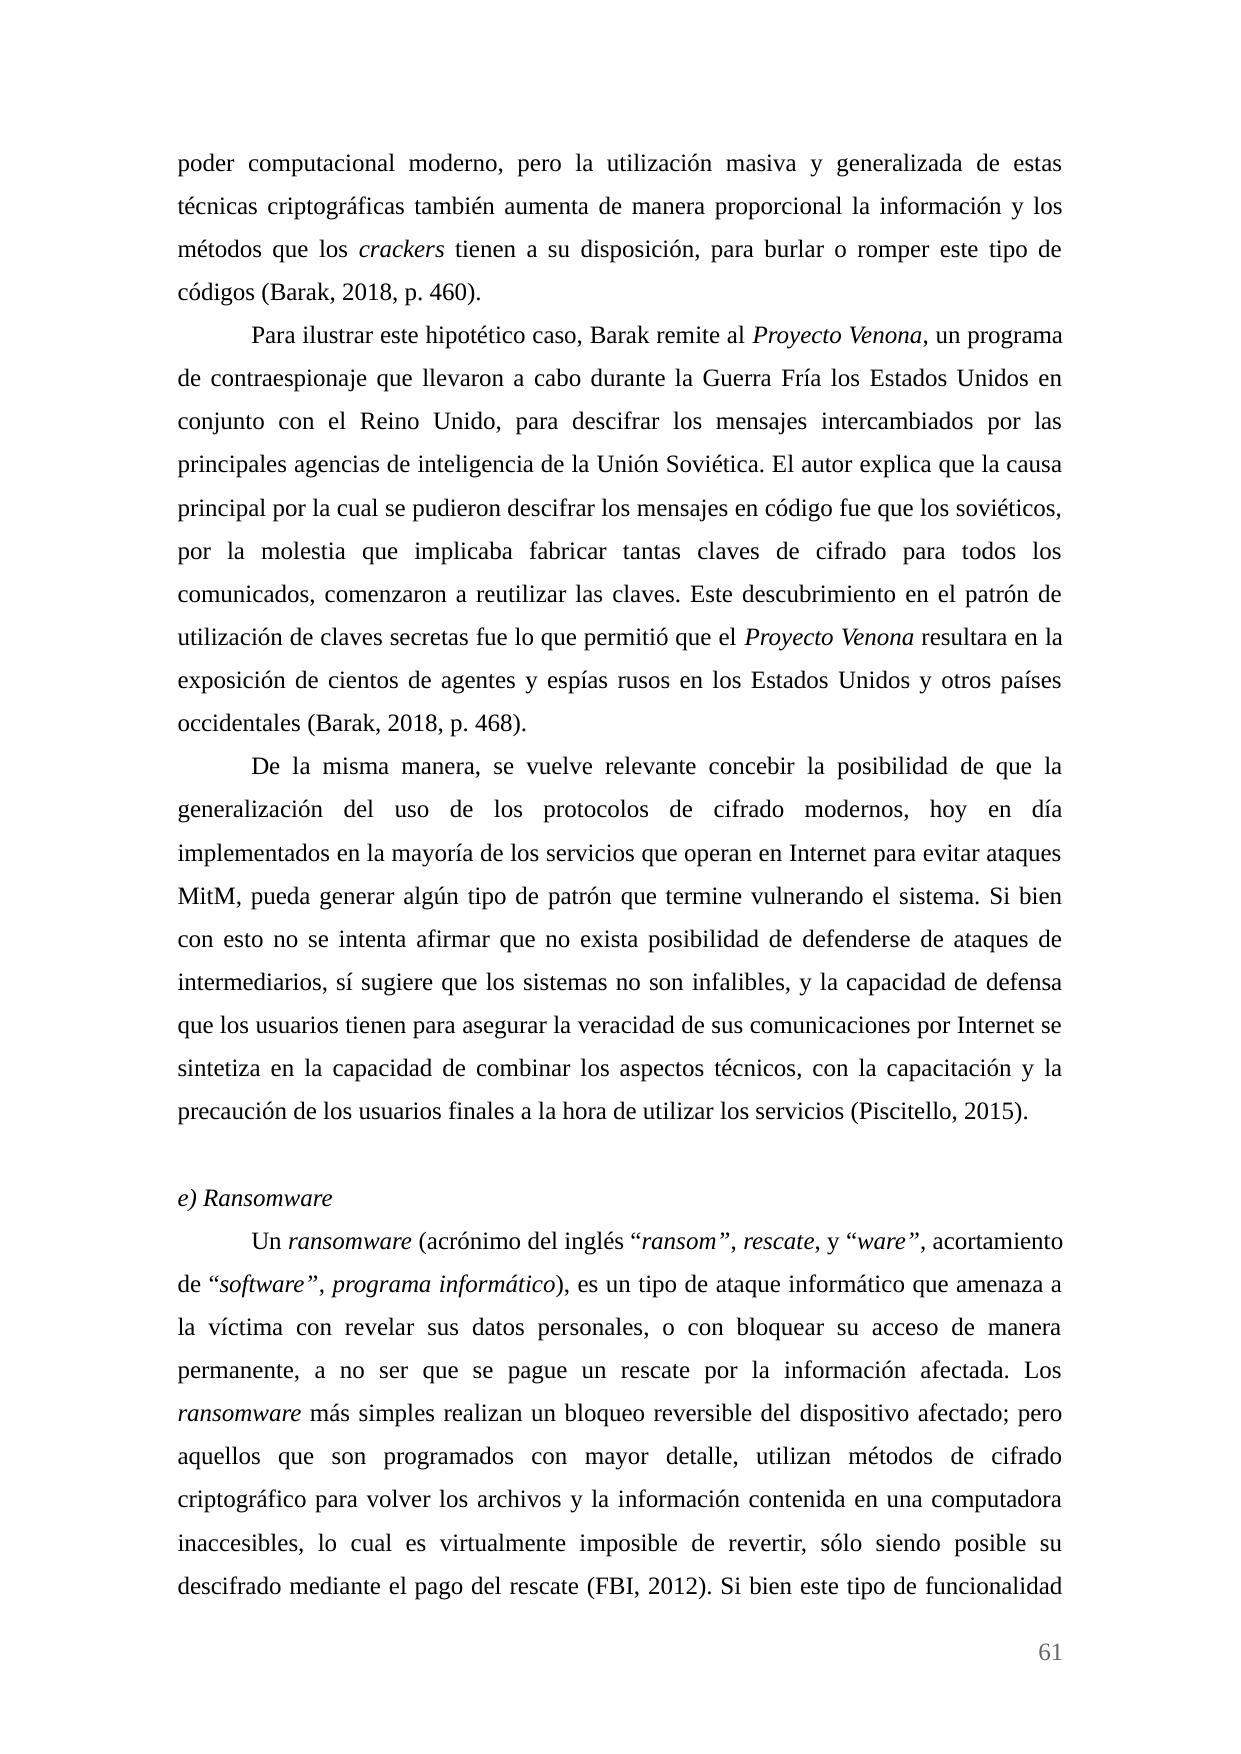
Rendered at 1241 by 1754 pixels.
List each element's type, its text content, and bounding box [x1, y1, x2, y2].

text poder computacional moderno, pero la utilización masiva y generalizada de estas técnicas criptográficas también aumenta de manera proporcional la información y los métodos que los crackers tienen a su disposición, para burlar o romper este tipo de códigos (Barak, 2018, p. 460). [177, 148, 1063, 306]
text De la misma manera, se vuelve relevante concebir la posibilidad de que la generalización del uso de los protocolos de cifrado modernos, hoy en día implementados en la mayoría de los servicios que operan en Internet para evitar ataques MitM, pueda generar algún tipo de patrón que termine vulnerando el sistema. Si bien con esto no se intenta afirmar que no exista posibilidad de defenderse de ataques de intermediarios, sí sugiere que los sistemas no son infalibles, y la capacidad de defensa que los usuarios tienen para asegurar la veracidad de sus comunicaciones por Internet se sintetiza en la capacidad de combinar los aspectos técnicos, con la capacitación y la precaución de los usuarios finales a la hora de utilizar los servicios (Piscitello, 2015). [177, 751, 1063, 1125]
text Para ilustrar este hipotético caso, Barak remite al Proyecto Venona, un programa de contraespionaje que llevaron a cabo durante la Guerra Fría los Estados Unidos en conjunto con el Reino Unido, para descifrar los mensajes intercambiados por las principales agencias de inteligencia de la Unión Soviética. El autor explica que la causa principal por la cual se pudieron descifrar los mensajes en código fue que los soviéticos, por la molestia que implicaba fabricar tantas claves de cifrado para todos los comunicados, comenzaron a reutilizar las claves. Este descubrimiento en el patrón de utilización de claves secretas fue lo que permitió que el Proyecto Venona resultara en la exposición de cientos de agentes y espías rusos en los Estados Unidos y otros países occidentales (Barak, 2018, p. 468). [177, 320, 1063, 737]
text e) Ransomware [177, 1183, 1063, 1211]
text Un ransomware (acrónimo del inglés “ransom”, rescate, y “ware”, acortamiento de “software”, programa informático), es un tipo de ataque informático que amenaza a la víctima con revelar sus datos personales, o con bloquear su acceso de manera permanente, a no ser que se pague un rescate por la información afectada. Los ransomware más simples realizan un bloqueo reversible del dispositivo afectado; pero aquellos que son programados con mayor detalle, utilizan métodos de cifrado criptográfico para volver los archivos y la información contenida en una computadora inaccesibles, lo cual es virtualmente imposible de revertir, sólo siendo posible su descifrado mediante el pago del rescate (FBI, 2012). Si bien este tipo de funcionalidad [177, 1226, 1063, 1599]
